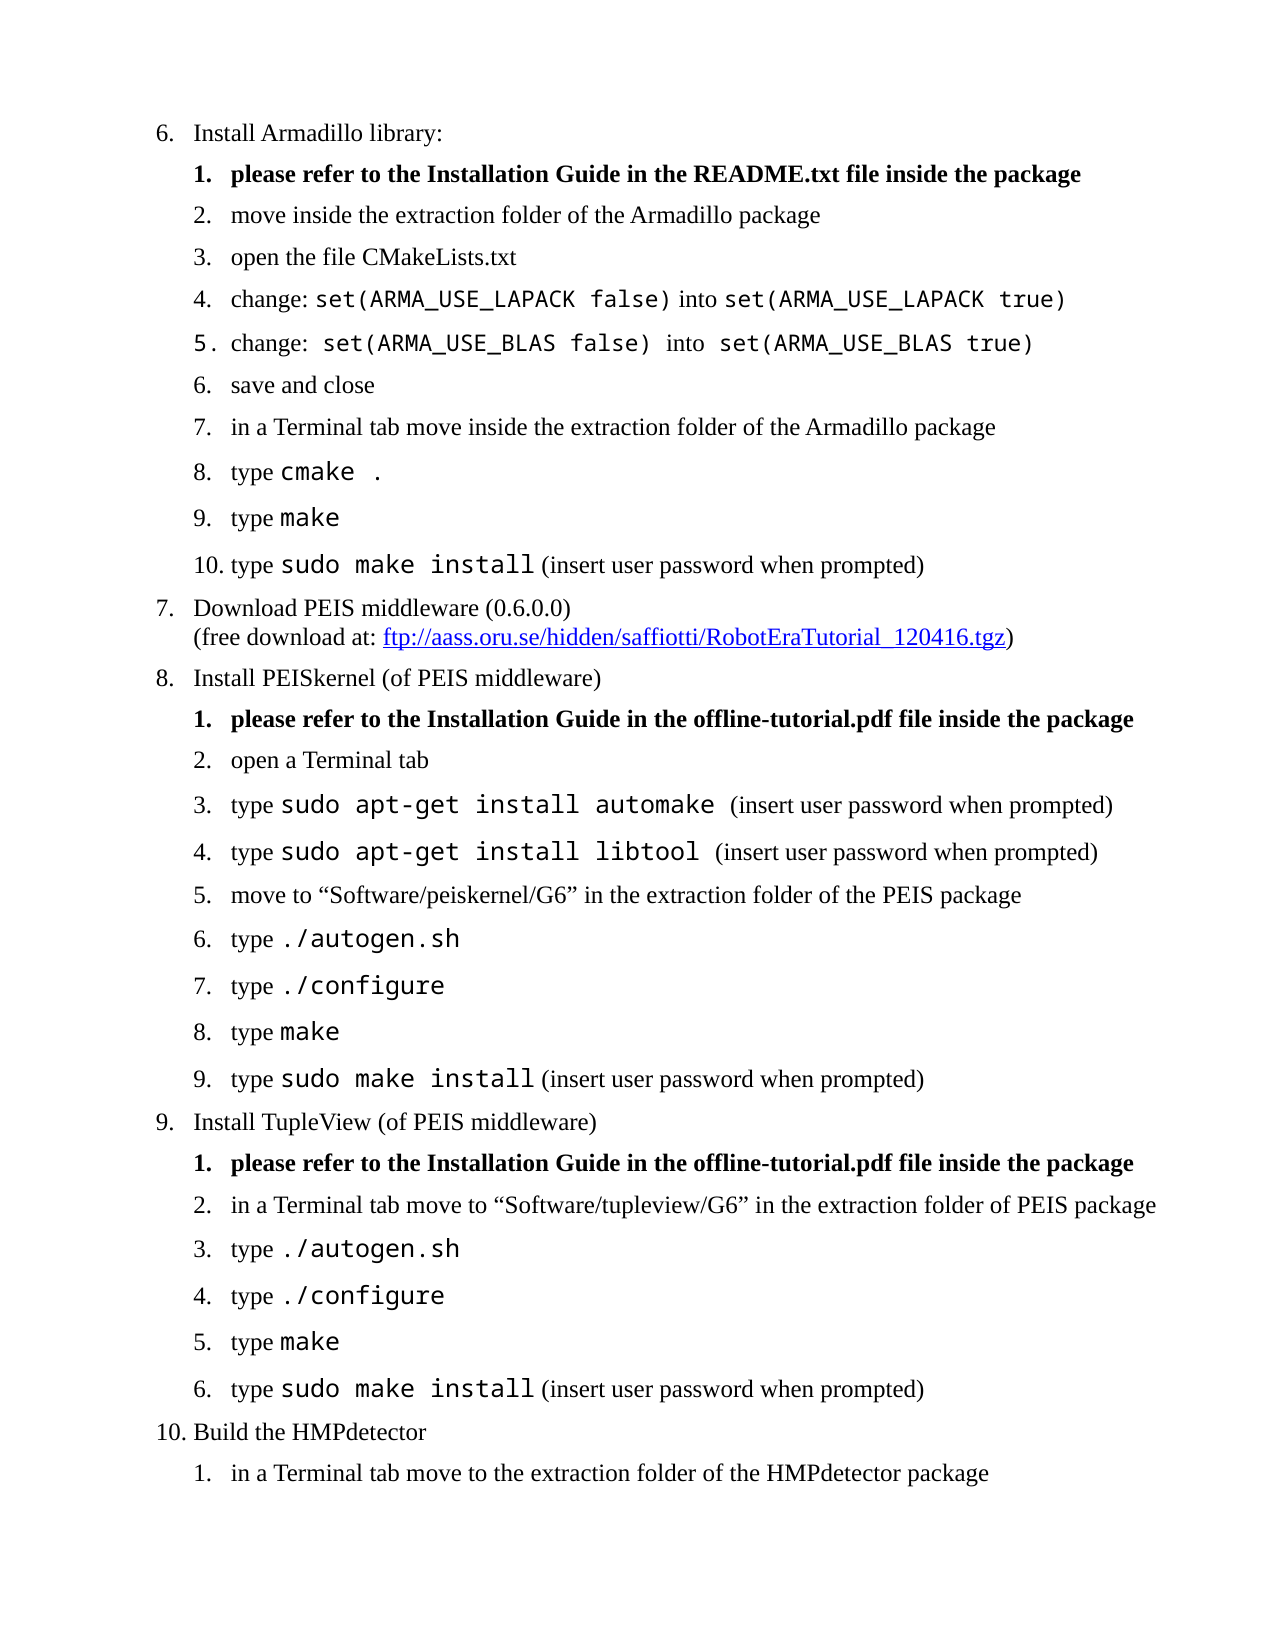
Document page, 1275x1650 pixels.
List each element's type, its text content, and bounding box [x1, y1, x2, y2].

list type sudo apt-get install libtool (insert user password when prompted) [193, 833, 1157, 867]
list in a Terminal tab move to “Software/tupleview/G6” in the extraction folder of PEIS package [193, 1190, 1157, 1218]
list move to “Software/peiskernel/G6” in the extraction folder of the PEIS package [193, 880, 1157, 908]
list type sudo make install (insert user password when prompted) [193, 546, 1157, 580]
list please refer to the Installation Guide in the README.txt file inside the package [193, 159, 1157, 188]
list please refer to the Installation Guide in the offline-tutorial.pdf file inside the package [193, 704, 1157, 733]
list move inside the extraction folder of the Armadillo package [193, 201, 1157, 229]
list please refer to the Installation Guide in the offline-tutorial.pdf file inside the package [193, 1148, 1157, 1177]
list open the file CMakeLists.txt [193, 242, 1157, 271]
list in a Terminal tab move inside the extraction folder of the Armadillo package [193, 412, 1157, 441]
list type ./configure [193, 967, 1157, 1002]
list type make [193, 1324, 1157, 1358]
list type sudo make install (insert user password when prompted) [193, 1371, 1157, 1405]
list Install PEISkernel (of PEIS middleware) [156, 663, 1157, 692]
list type make [193, 500, 1157, 534]
list type sudo make install (insert user password when prompted) [193, 1061, 1157, 1095]
list Download PEIS middleware (0.6.0.0) (free download at: ftp://aass.oru.se/hidden/saffiotti/RobotEraTutorial_120416.tgz) [156, 593, 1157, 650]
list change: set(ARMA_USE_BLAS false) into set(ARMA_USE_BLAS true) [193, 327, 1157, 358]
list type cmake . [193, 453, 1157, 487]
list change: set(ARMA_USE_LAPACK false) into set(ARMA_USE_LAPACK true) [193, 283, 1157, 314]
list type sudo apt-get install automake (insert user password when prompted) [193, 787, 1157, 821]
list Install Armadillo library: [156, 118, 1157, 147]
list Build the HMPdetector [156, 1417, 1157, 1446]
list save and close [193, 371, 1157, 399]
list type ./autogen.sh [193, 921, 1157, 955]
list open a Terminal tab [193, 745, 1157, 774]
list type ./autogen.sh [193, 1231, 1157, 1265]
list type ./configure [193, 1277, 1157, 1312]
list in a Terminal tab move to the extraction folder of the HMPdetector package [193, 1458, 1157, 1487]
list type make [193, 1014, 1157, 1048]
list Install TupleView (of PEIS middleware) [156, 1107, 1157, 1136]
